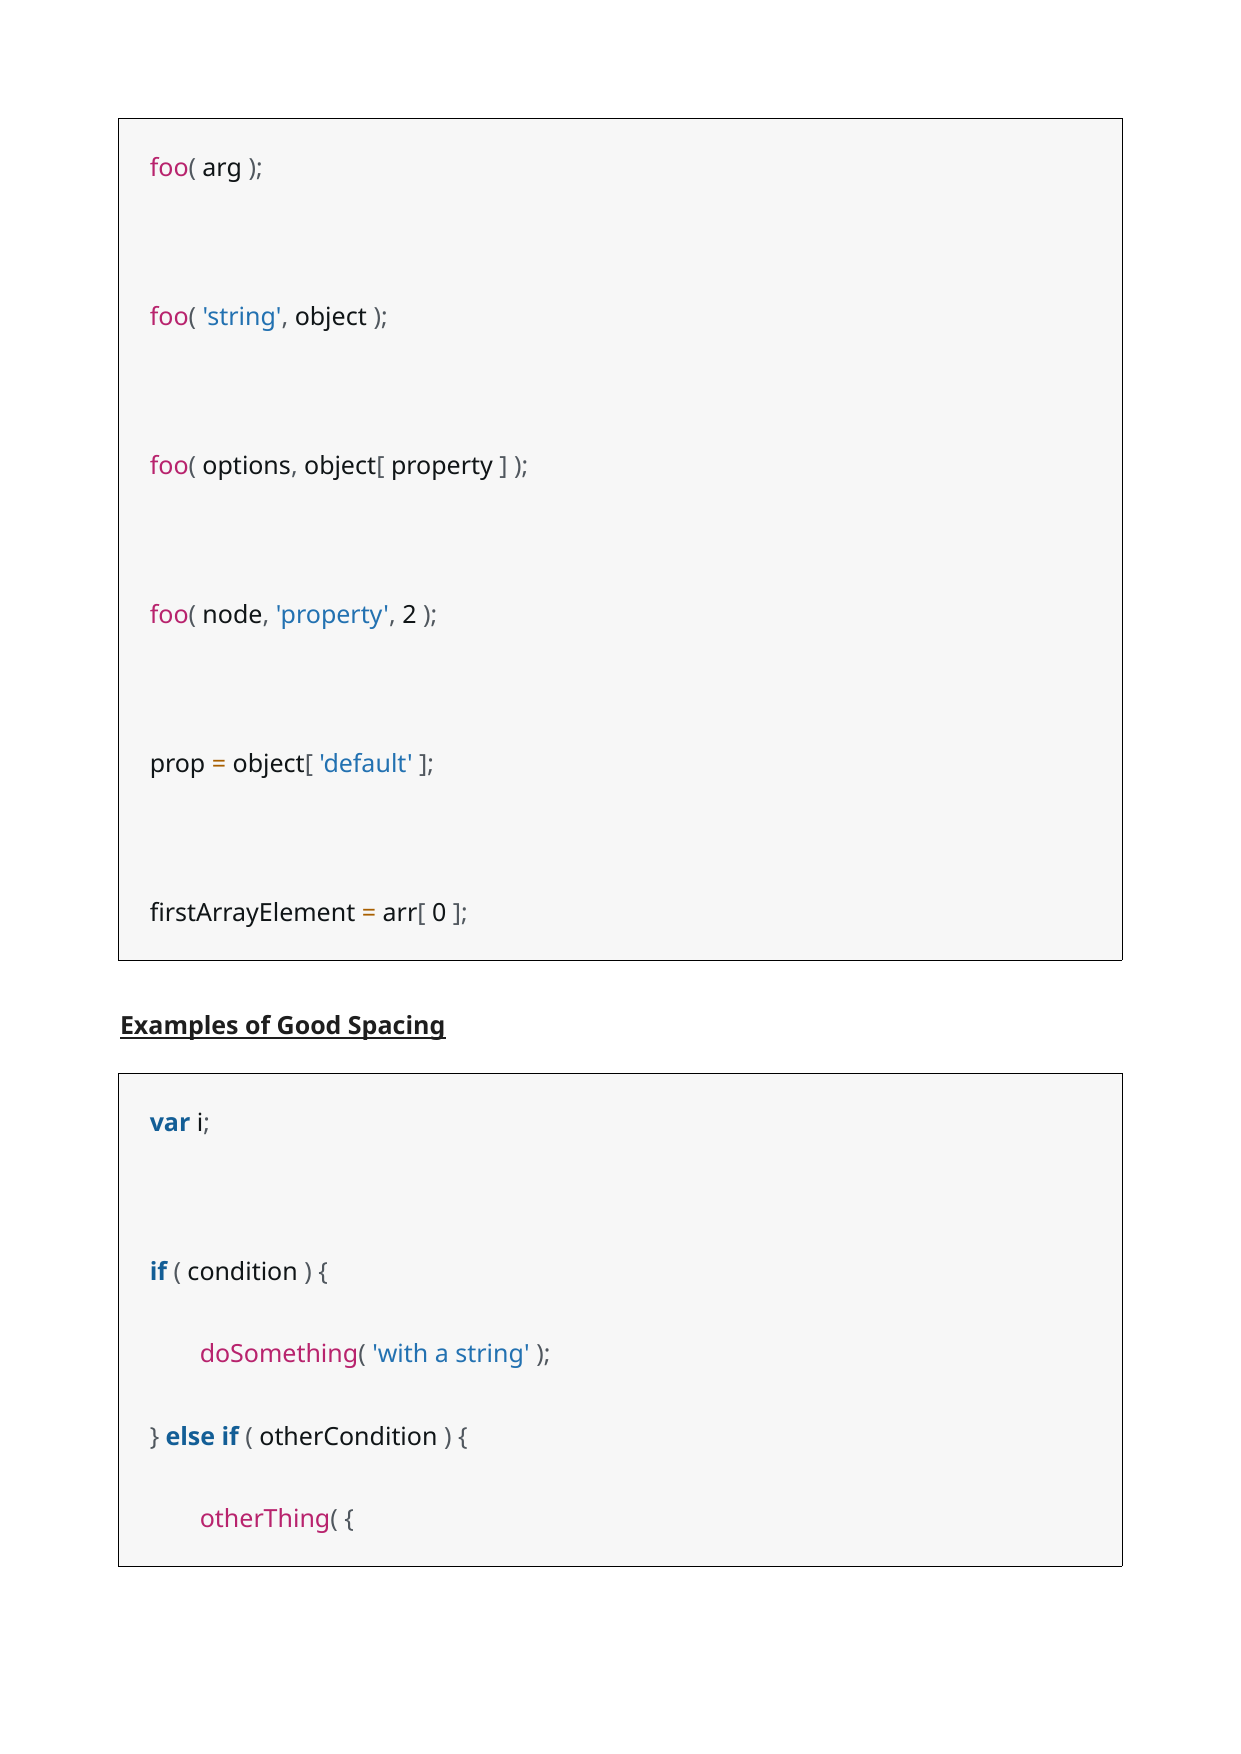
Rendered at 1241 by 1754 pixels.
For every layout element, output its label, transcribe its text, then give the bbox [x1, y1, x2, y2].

text } else if ( otherCondition ) { [119, 1387, 1122, 1452]
text foo( node, 'property', 2 ); [119, 565, 1122, 630]
text otherThing( { [119, 1469, 1122, 1566]
text doSomething( 'with a string' ); [119, 1304, 1122, 1370]
text foo( 'string', object ); [119, 267, 1122, 332]
text var i; [119, 1074, 1122, 1139]
subtitle Examples of Good Spacing [118, 1008, 1122, 1042]
text foo( arg ); [119, 119, 1122, 183]
text if ( condition ) { [119, 1222, 1122, 1288]
text prop = object[ 'default' ]; [119, 714, 1122, 779]
text firstArrayElement = arr[ 0 ]; [119, 863, 1122, 960]
text foo( options, object[ property ] ); [119, 416, 1122, 481]
